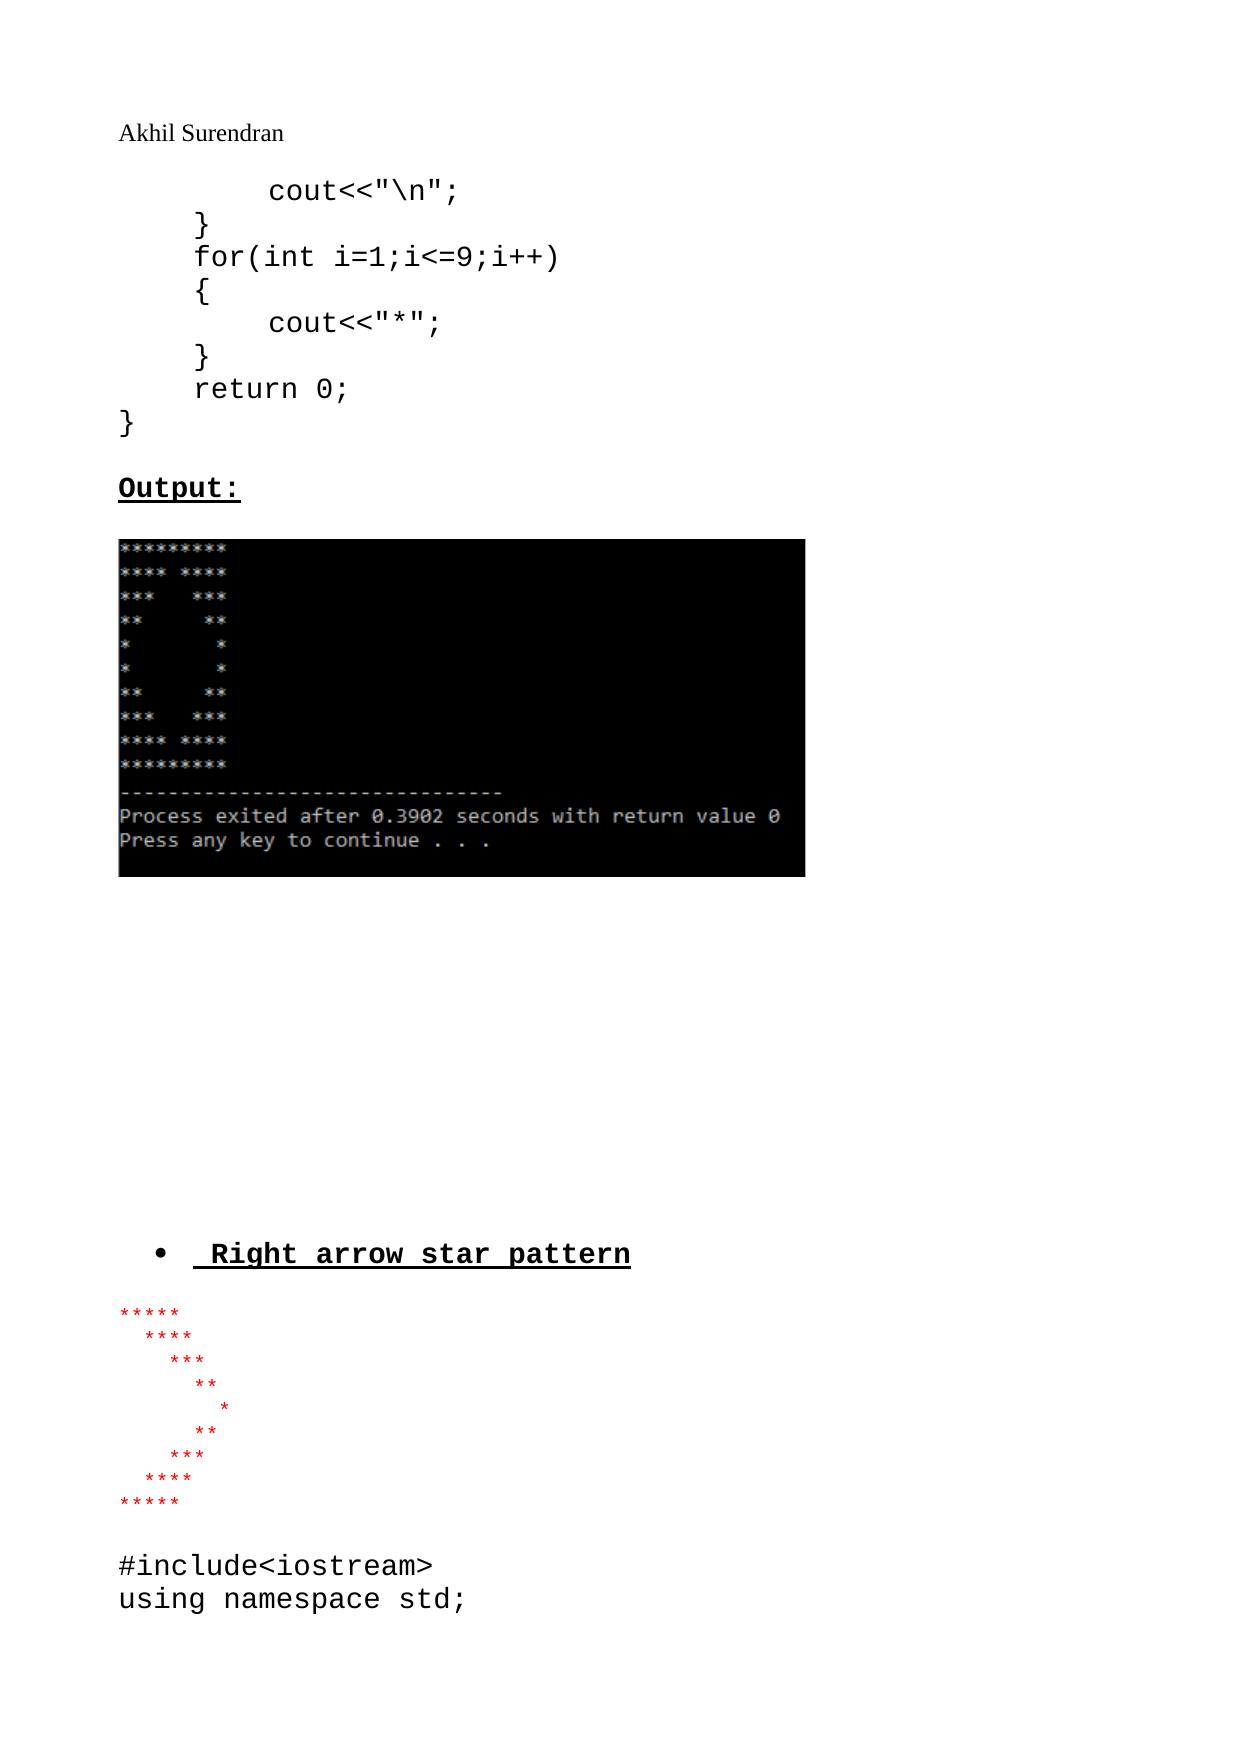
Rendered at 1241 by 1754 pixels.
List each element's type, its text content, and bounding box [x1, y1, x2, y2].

text } [118, 407, 1122, 441]
text ***** [118, 1495, 1122, 1518]
text for(int i=1;i<=9;i++) [118, 242, 1122, 275]
text ** [118, 1424, 1122, 1448]
text ***** [118, 1306, 1122, 1329]
text #include<iostream> [118, 1552, 1122, 1584]
text using namespace std; [118, 1584, 1122, 1618]
text } [118, 341, 1122, 374]
list Right arrow star pattern [156, 1240, 1122, 1273]
text *** [118, 1353, 1122, 1377]
text Output: [118, 473, 1122, 507]
text return 0; [118, 374, 1122, 407]
text ** [118, 1377, 1122, 1400]
text *** [118, 1448, 1122, 1471]
text **** [118, 1471, 1122, 1495]
text cout<<"\n"; [118, 176, 1122, 209]
text **** [118, 1329, 1122, 1353]
text { [118, 275, 1122, 308]
text cout<<"*"; [118, 308, 1122, 341]
text * [118, 1400, 1122, 1424]
text } [118, 209, 1122, 242]
